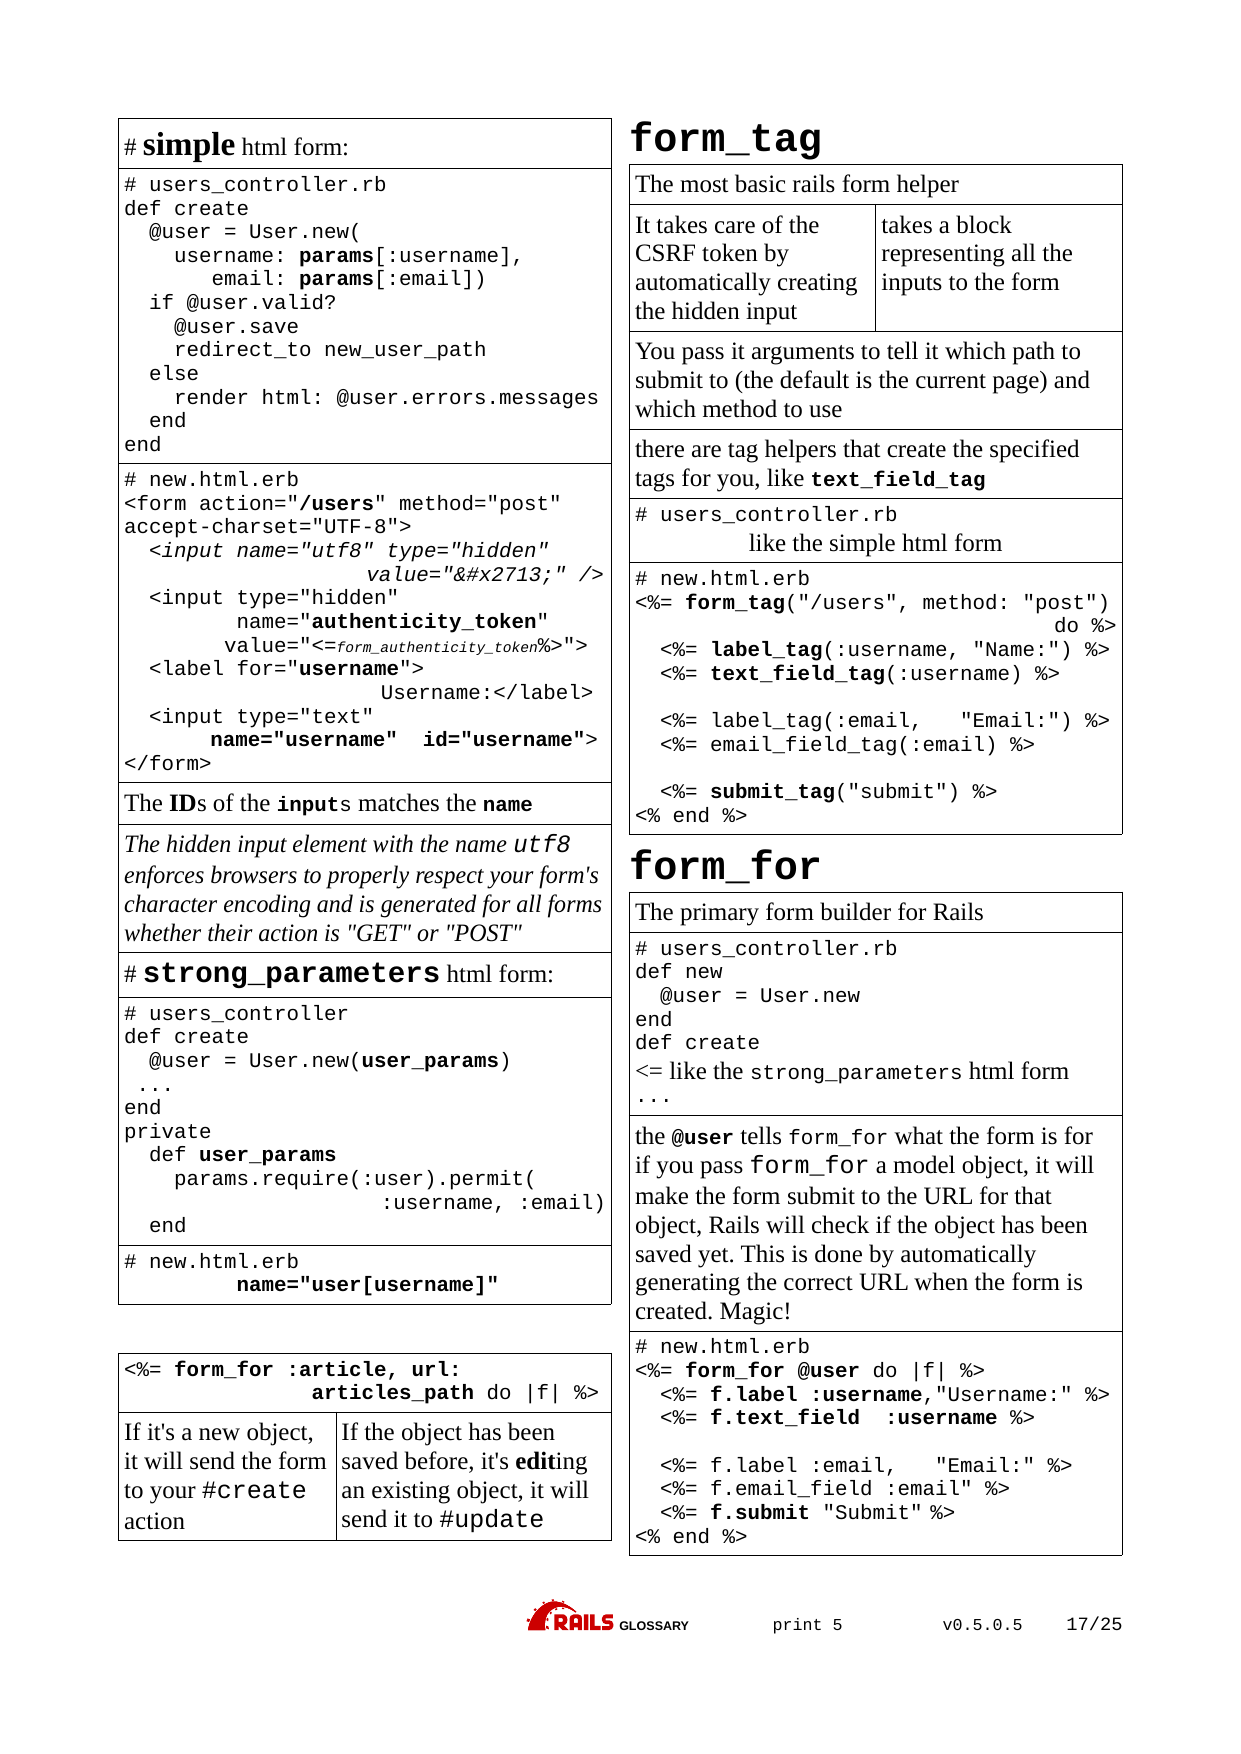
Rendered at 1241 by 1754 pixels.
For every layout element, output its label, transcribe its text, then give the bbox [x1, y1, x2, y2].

table_header # simple html form: [119, 119, 611, 168]
table_cell there are tag helpers that create the specified tags for you, like text_field_tag [630, 430, 1122, 498]
table_cell It takes care of the CSRF token by automatically creating the hidden input [630, 205, 875, 331]
table_cell The hidden input element with the name utf8 enforces browsers to properly respect your form's character encoding and is generated for all forms whether their action is "GET" or "POST" [119, 825, 611, 952]
table_cell If it's a new object, it will send the form to your #create action [119, 1413, 336, 1540]
table_cell # users_controller.rb def new @user = User.new end def create <= like the strong_parameters html form ... [630, 933, 1122, 1115]
table_cell If the object has been saved before, it's editing an existing object, it will send it to #update [337, 1413, 611, 1540]
table_cell # new.html.erb <%= form_for @user do |f| %> <%= f.label :username,"Username:" %> <%= f.text_field :username %> <%= f.label :email, "Email:" %> <%= f.email_field :email" %> <%= f.submit "Submit" %> <% end %> [630, 1332, 1122, 1555]
table_cell the @user tells form_for what the form is for if you pass form_for a model object, it will make the form submit to the URL for that object, Rails will check if the object has been saved yet. This is done by automatically generating the correct URL when the form is created. Magic! [630, 1116, 1122, 1331]
table_cell # users_controller def create @user = User.new(user_params) ... end private def user_params params.require(:user).permit( :username, :email) end [119, 998, 611, 1245]
table_header <%= form_for :article, url: articles_path do |f| %> [119, 1354, 611, 1412]
table_cell # new.html.erb name="user[username]" [119, 1246, 611, 1304]
table_header The most basic rails form helper [630, 165, 1122, 204]
subtitle form_for [629, 846, 1122, 892]
table_header # strong_parameters html form: [119, 953, 611, 997]
table_cell # users_controller.rb def create @user = User.new( username: params[:username], email: params[:email]) if @user.valid? @user.save redirect_to new_user_path else render html: @user.errors.messages end end [119, 169, 611, 463]
table_cell # new.html.erb <%= form_tag("/users", method: "post") do %> <%= label_tag(:username, "Name:") %> <%= text_field_tag(:username) %> <%= label_tag(:email, "Email:") %> <%= email_field_tag(:email) %> <%= submit_tag("submit") %> <% end %> [630, 563, 1122, 834]
subtitle form_tag [629, 118, 1122, 164]
table_cell takes a block representing all the inputs to the form [876, 205, 1122, 331]
table_header You pass it arguments to tell it which path to submit to (the default is the current page) and which method to use [630, 332, 1122, 428]
table_cell # new.html.erb <form action="/users" method="post" accept-charset="UTF-8"> <input name="utf8" type="hidden" value="&#x2713;" /> <input type="hidden" name="authenticity_token" value="<=form_authenticity_token%>"> <label for="username"> Username:</label> <input type="text" name="username" id="username"> </form> [119, 464, 611, 782]
table_cell # users_controller.rb like the simple html form [630, 499, 1122, 562]
table_header The primary form builder for Rails [630, 893, 1122, 932]
table_cell The IDs of the inputs matches the name [119, 783, 611, 823]
